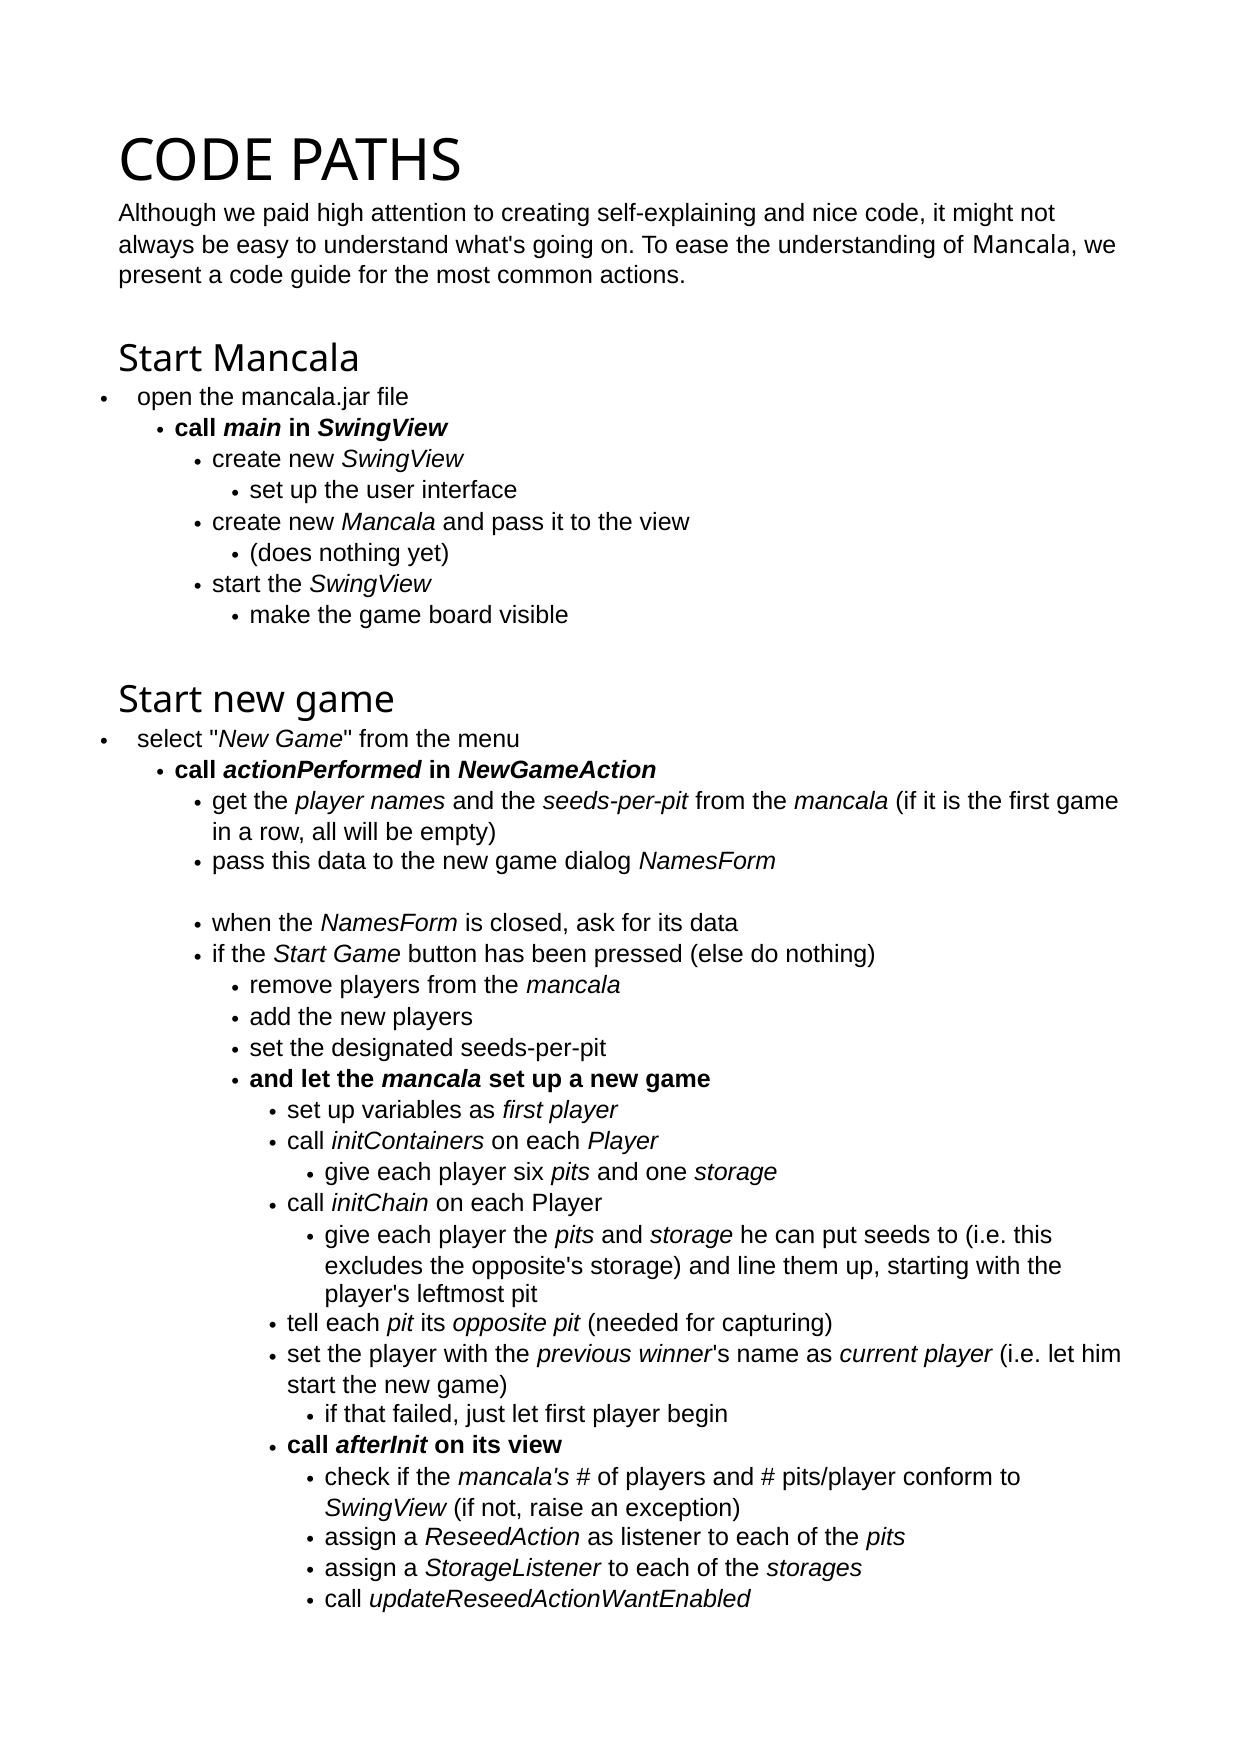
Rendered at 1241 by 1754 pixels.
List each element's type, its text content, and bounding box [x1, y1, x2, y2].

list check if the mancala's # of players and # pits/player conform to SwingView (if not, raise an exception) [306, 1462, 1122, 1521]
list call initChain on each Player [268, 1188, 1122, 1219]
list add the new players [231, 1002, 1122, 1033]
list if the Start Game button has been pressed (else do nothing) [193, 939, 1122, 970]
list create new Mancala and pass it to the view [193, 506, 1122, 538]
text Although we paid high attention to creating self-explaining and nice code, it might not always be easy to understand what's going on. To ease the understanding of Mancala, we present a code guide for the most common actions. [118, 198, 1122, 289]
list call afterInit on its view [268, 1430, 1122, 1462]
list give each player the pits and storage he can put seeds to (i.e. this excludes the opposite's storage) and line them up, starting with the player's leftmost pit [306, 1219, 1122, 1308]
subtitle Start Mancala [118, 331, 1122, 382]
list if that failed, just let first player begin [306, 1399, 1122, 1430]
list select "New Game" from the menu [99, 724, 1122, 755]
list (does nothing yet) [231, 538, 1122, 569]
list get the player names and the seeds-per-pit from the mancala (if it is the first game in a row, all will be empty) [193, 786, 1122, 846]
list when the NamesForm is closed, ask for its data [193, 908, 1122, 939]
list call actionPerformed in NewGameAction [156, 755, 1122, 786]
list remove players from the mancala [231, 970, 1122, 1002]
subtitle Start new game [118, 673, 1122, 724]
list call initContainers on each Player [268, 1126, 1122, 1157]
list set the player with the previous winner's name as current player (i.e. let him start the new game) [268, 1339, 1122, 1399]
list give each player six pits and one storage [306, 1157, 1122, 1188]
list pass this data to the new game dialog NamesForm [193, 846, 1122, 877]
list open the mancala.jar file [99, 382, 1122, 413]
list assign a ReseedAction as listener to each of the pits [306, 1521, 1122, 1553]
list set up the user interface [231, 475, 1122, 506]
title CODE PATHS [118, 118, 1122, 198]
list assign a StorageListener to each of the storages [306, 1553, 1122, 1584]
list call updateReseedActionWantEnabled [306, 1584, 1122, 1615]
list create new SwingView [193, 444, 1122, 475]
list set the designated seeds-per-pit [231, 1033, 1122, 1064]
list and let the mancala set up a new game [231, 1064, 1122, 1095]
list call main in SwingView [156, 413, 1122, 444]
list start the SwingView [193, 569, 1122, 600]
list tell each pit its opposite pit (needed for capturing) [268, 1308, 1122, 1339]
list set up variables as first player [268, 1095, 1122, 1126]
list make the game board visible [231, 600, 1122, 631]
